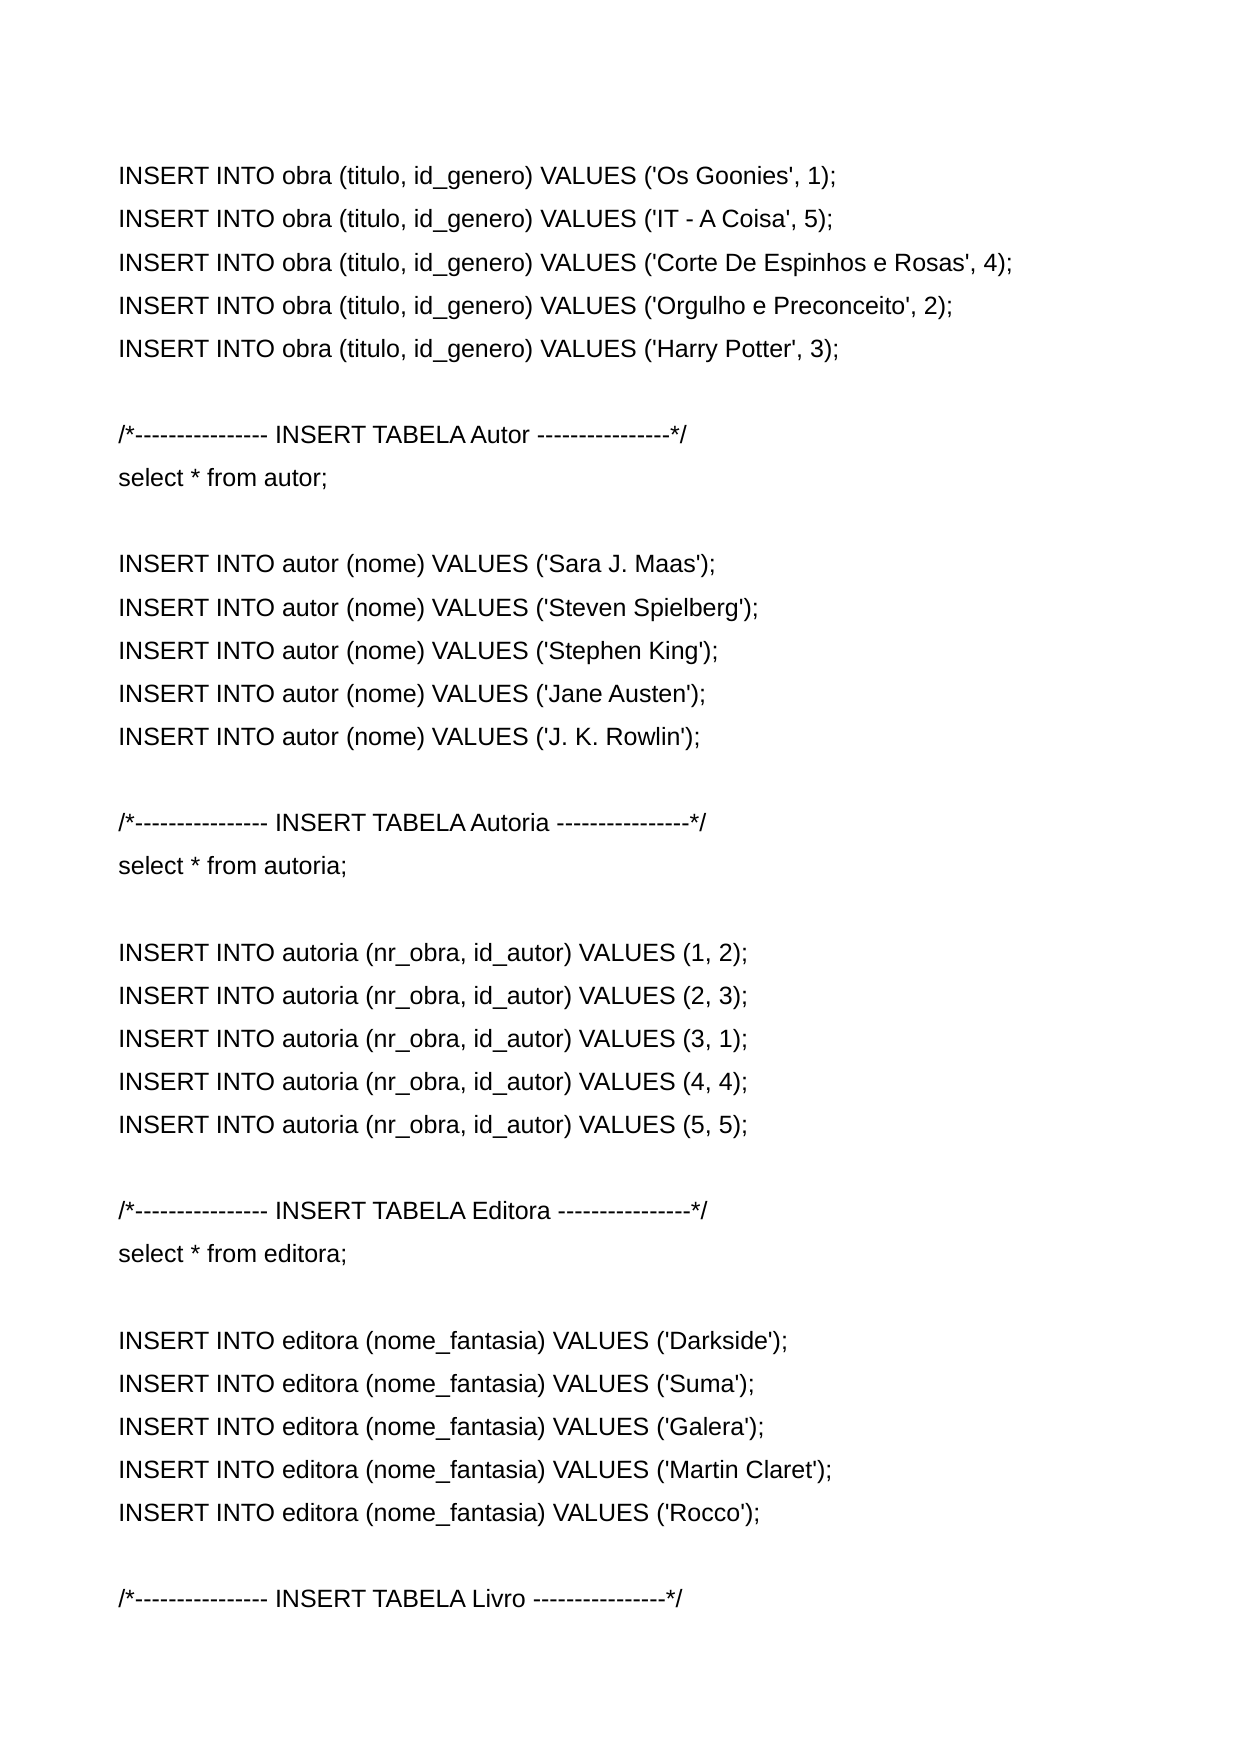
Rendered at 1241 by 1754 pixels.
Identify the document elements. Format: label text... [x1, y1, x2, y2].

text INSERT INTO editora (nome_fantasia) VALUES ('Martin Claret'); [118, 1455, 1122, 1484]
text INSERT INTO autoria (nr_obra, id_autor) VALUES (3, 1); [118, 1024, 1122, 1052]
text /*---------------- INSERT TABELA Autoria ----------------*/ [118, 808, 1122, 837]
text INSERT INTO obra (titulo, id_genero) VALUES ('IT - A Coisa', 5); [118, 204, 1122, 233]
text INSERT INTO editora (nome_fantasia) VALUES ('Suma'); [118, 1369, 1122, 1397]
text INSERT INTO obra (titulo, id_genero) VALUES ('Harry Potter', 3); [118, 334, 1122, 362]
text /*---------------- INSERT TABELA Autor ----------------*/ [118, 420, 1122, 449]
text INSERT INTO obra (titulo, id_genero) VALUES ('Orgulho e Preconceito', 2); [118, 291, 1122, 319]
text INSERT INTO autor (nome) VALUES ('Sara J. Maas'); [118, 549, 1122, 578]
text INSERT INTO autor (nome) VALUES ('Stephen King'); [118, 636, 1122, 664]
text INSERT INTO editora (nome_fantasia) VALUES ('Darkside'); [118, 1326, 1122, 1354]
text INSERT INTO editora (nome_fantasia) VALUES ('Rocco'); [118, 1498, 1122, 1527]
text INSERT INTO obra (titulo, id_genero) VALUES ('Corte De Espinhos e Rosas', 4); [118, 247, 1122, 276]
text select * from autor; [118, 463, 1122, 492]
text select * from editora; [118, 1239, 1122, 1268]
text INSERT INTO autoria (nr_obra, id_autor) VALUES (4, 4); [118, 1067, 1122, 1096]
text INSERT INTO autoria (nr_obra, id_autor) VALUES (2, 3); [118, 981, 1122, 1009]
text INSERT INTO autor (nome) VALUES ('Steven Spielberg'); [118, 592, 1122, 621]
text INSERT INTO autor (nome) VALUES ('Jane Austen'); [118, 679, 1122, 707]
text INSERT INTO autor (nome) VALUES ('J. K. Rowlin'); [118, 722, 1122, 751]
text INSERT INTO editora (nome_fantasia) VALUES ('Galera'); [118, 1412, 1122, 1441]
text INSERT INTO autoria (nr_obra, id_autor) VALUES (1, 2); [118, 937, 1122, 966]
text /*---------------- INSERT TABELA Editora ----------------*/ [118, 1196, 1122, 1225]
text INSERT INTO obra (titulo, id_genero) VALUES ('Os Goonies', 1); [118, 161, 1122, 190]
text INSERT INTO autoria (nr_obra, id_autor) VALUES (5, 5); [118, 1110, 1122, 1139]
text select * from autoria; [118, 851, 1122, 880]
text /*---------------- INSERT TABELA Livro ----------------*/ [118, 1584, 1122, 1613]
